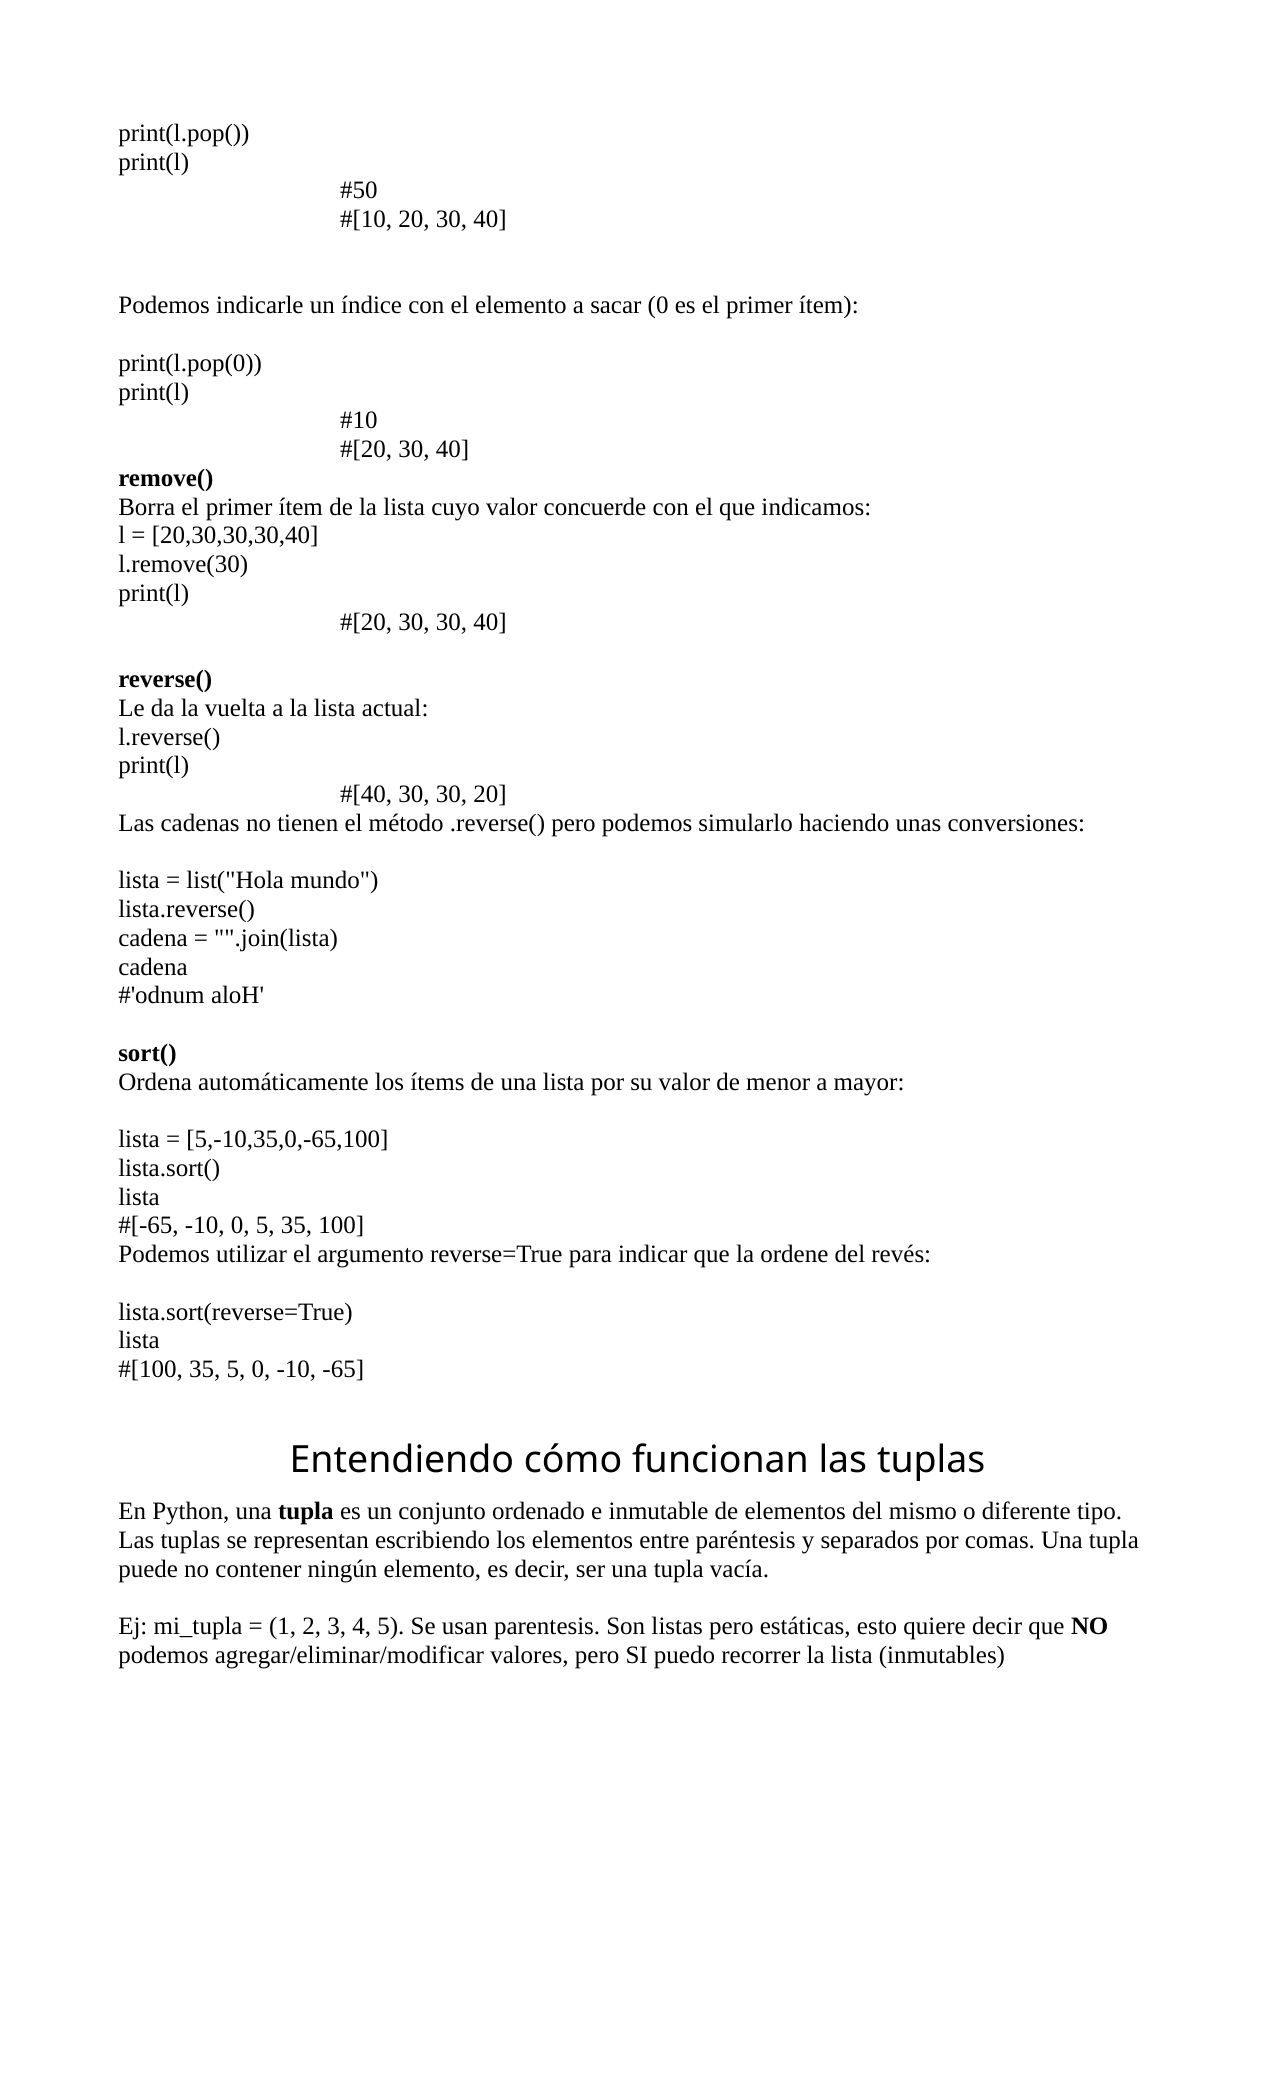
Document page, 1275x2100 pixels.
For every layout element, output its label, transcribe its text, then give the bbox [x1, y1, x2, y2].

text print(l) [118, 377, 1157, 406]
text l.remove(30) [118, 549, 1157, 578]
text reverse() [118, 664, 1157, 693]
text print(l) [118, 147, 1157, 176]
text remove() [118, 463, 1157, 492]
text lista = [5,-10,35,0,-65,100] [118, 1124, 1157, 1153]
text lista [118, 1326, 1157, 1354]
text cadena [118, 952, 1157, 981]
text lista.reverse() [118, 894, 1157, 923]
subtitle Entendiendo cómo funcionan las tuplas [118, 1433, 1157, 1484]
text print(l.pop(0)) [118, 348, 1157, 377]
text print(l) [118, 751, 1157, 779]
text #[20, 30, 40] [118, 434, 1157, 463]
text l = [20,30,30,30,40] [118, 521, 1157, 549]
text En Python, una tupla es un conjunto ordenado e inmutable de elementos del mismo o diferente tipo. Las tuplas se representan escribiendo los elementos entre paréntesis y separados por comas. Una tupla puede no contener ningún elemento, es decir, ser una tupla vacía. [118, 1496, 1157, 1582]
text Ordena automáticamente los ítems de una lista por su valor de menor a mayor: [118, 1067, 1157, 1096]
text #10 [118, 406, 1157, 434]
text Ej: mi_tupla = (1, 2, 3, 4, 5). Se usan parentesis. Son listas pero estáticas, esto quiere decir que NO podemos agregar/eliminar/modificar valores, pero SI puedo recorrer la lista (inmutables) [118, 1611, 1157, 1669]
text #[20, 30, 30, 40] [118, 607, 1157, 636]
text #'odnum aloH' [118, 981, 1157, 1009]
text Borra el primer ítem de la lista cuyo valor concuerde con el que indicamos: [118, 492, 1157, 521]
text lista.sort(reverse=True) [118, 1297, 1157, 1326]
text Podemos utilizar el argumento reverse=True para indicar que la ordene del revés: [118, 1239, 1157, 1268]
text sort() [118, 1038, 1157, 1067]
text #[40, 30, 30, 20] [118, 779, 1157, 808]
text Podemos indicarle un índice con el elemento a sacar (0 es el primer ítem): [118, 291, 1157, 319]
text Le da la vuelta a la lista actual: [118, 693, 1157, 722]
text lista [118, 1182, 1157, 1211]
text l.reverse() [118, 722, 1157, 751]
text lista.sort() [118, 1153, 1157, 1182]
text print(l) [118, 578, 1157, 607]
text Las cadenas no tienen el método .reverse() pero podemos simularlo haciendo unas conversiones: [118, 808, 1157, 837]
text #50 [118, 176, 1157, 204]
text #[10, 20, 30, 40] [118, 204, 1157, 233]
text print(l.pop()) [118, 118, 1157, 147]
text #[-65, -10, 0, 5, 35, 100] [118, 1211, 1157, 1239]
text #[100, 35, 5, 0, -10, -65] [118, 1354, 1157, 1383]
text cadena = "".join(lista) [118, 923, 1157, 952]
text lista = list("Hola mundo") [118, 866, 1157, 894]
